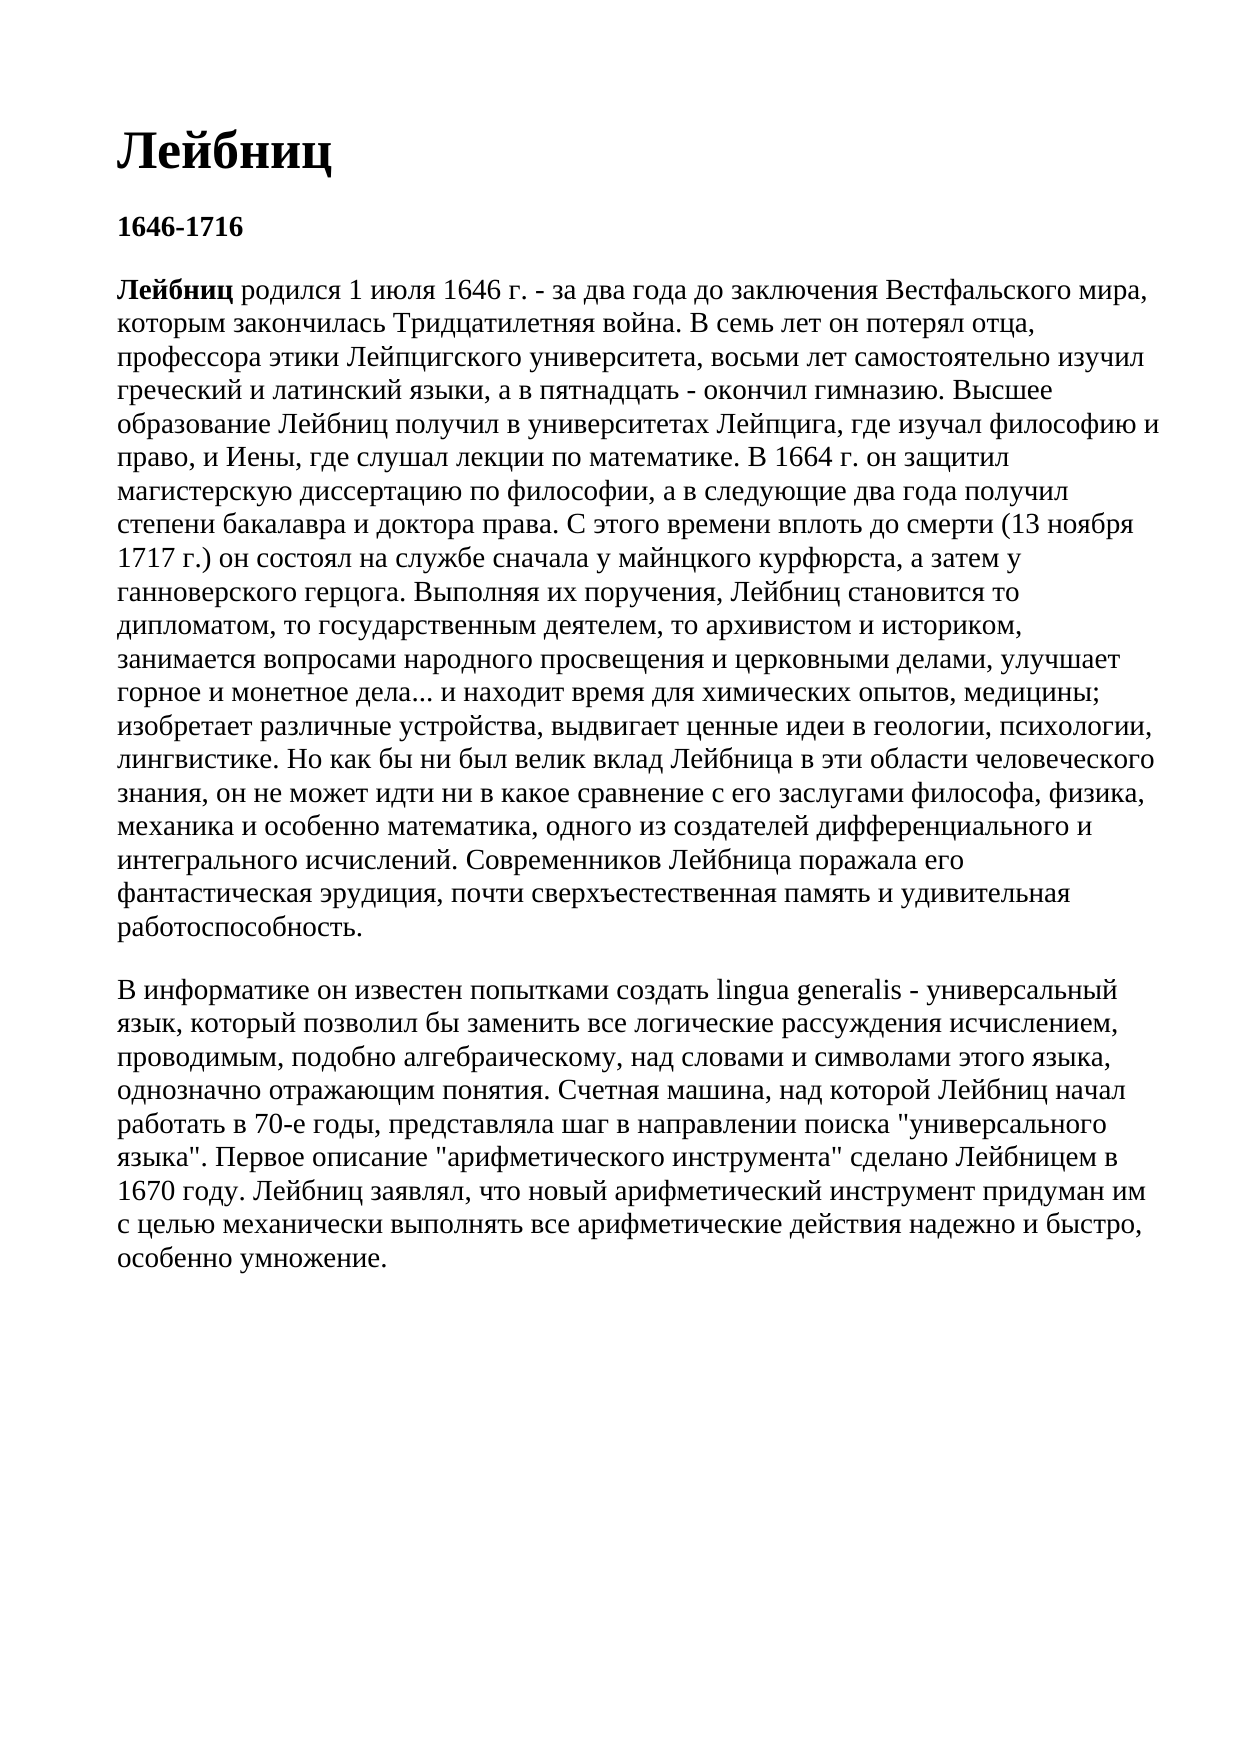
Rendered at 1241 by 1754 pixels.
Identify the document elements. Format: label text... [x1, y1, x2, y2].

text Лейбниц родился 1 июля 1646 г. - за два года до заключения Вестфальского мира, которым закончилась Тридцатилетняя война. В семь лет он потерял отца, профессора этики Лейпцигского университета, восьми лет самостоятельно изучил греческий и латинский языки, а в пятнадцать - окончил гимназию. Высшее образование Лейбниц получил в университетах Лейпцига, где изучал философию и право, и Иены, где слушал лекции по математике. В 1664 г. он защитил магистерскую диссертацию по философии, а в следующие два года получил степени бакалавра и доктора права. С этого времени вплоть до смерти (13 ноября 1717 г.) он состоял на службе сначала у майнцкого курфюрста, а затем у ганноверского герцога. Выполняя их поручения, Лейбниц становится то дипломатом, то государственным деятелем, то архивистом и историком, занимается вопросами народного просвещения и церковными делами, улучшает горное и монетное дела... и находит время для химических опытов, медицины; изобретает различные устройства, выдвигает ценные идеи в геологии, психологии, лингвистике. Но как бы ни был велик вклад Лейбница в эти области человеческого знания, он не может идти ни в какое сравнение с его заслугами философа, физика, механика и особенно математика, одного из создателей дифференциального и интегрального исчислений. Современников Лейбница поражала его фантастическая эрудиция, почти сверхъестественная память и удивительная работоспособность. [117, 272, 1165, 943]
text Лейбниц [117, 118, 1165, 180]
text 1646-1716 [117, 209, 1165, 243]
text В информатике он известен попытками создать lingua generalis - универсальный язык, который позволил бы заменить все логические рассуждения исчислением, проводимым, подобно алгебраическому, над словами и символами этого языка, однозначно отражающим понятия. Счетная машина, над которой Лейбниц начал работать в 70-е годы, представляла шаг в направлении поиска "универсального языка". Первое описание "арифметического инструмента" сделано Лейбницем в 1670 году. Лейбниц заявлял, что новый арифметический инструмент придуман им с целью механически выполнять все арифметические действия надежно и быстро, особенно умножение. [117, 972, 1165, 1274]
